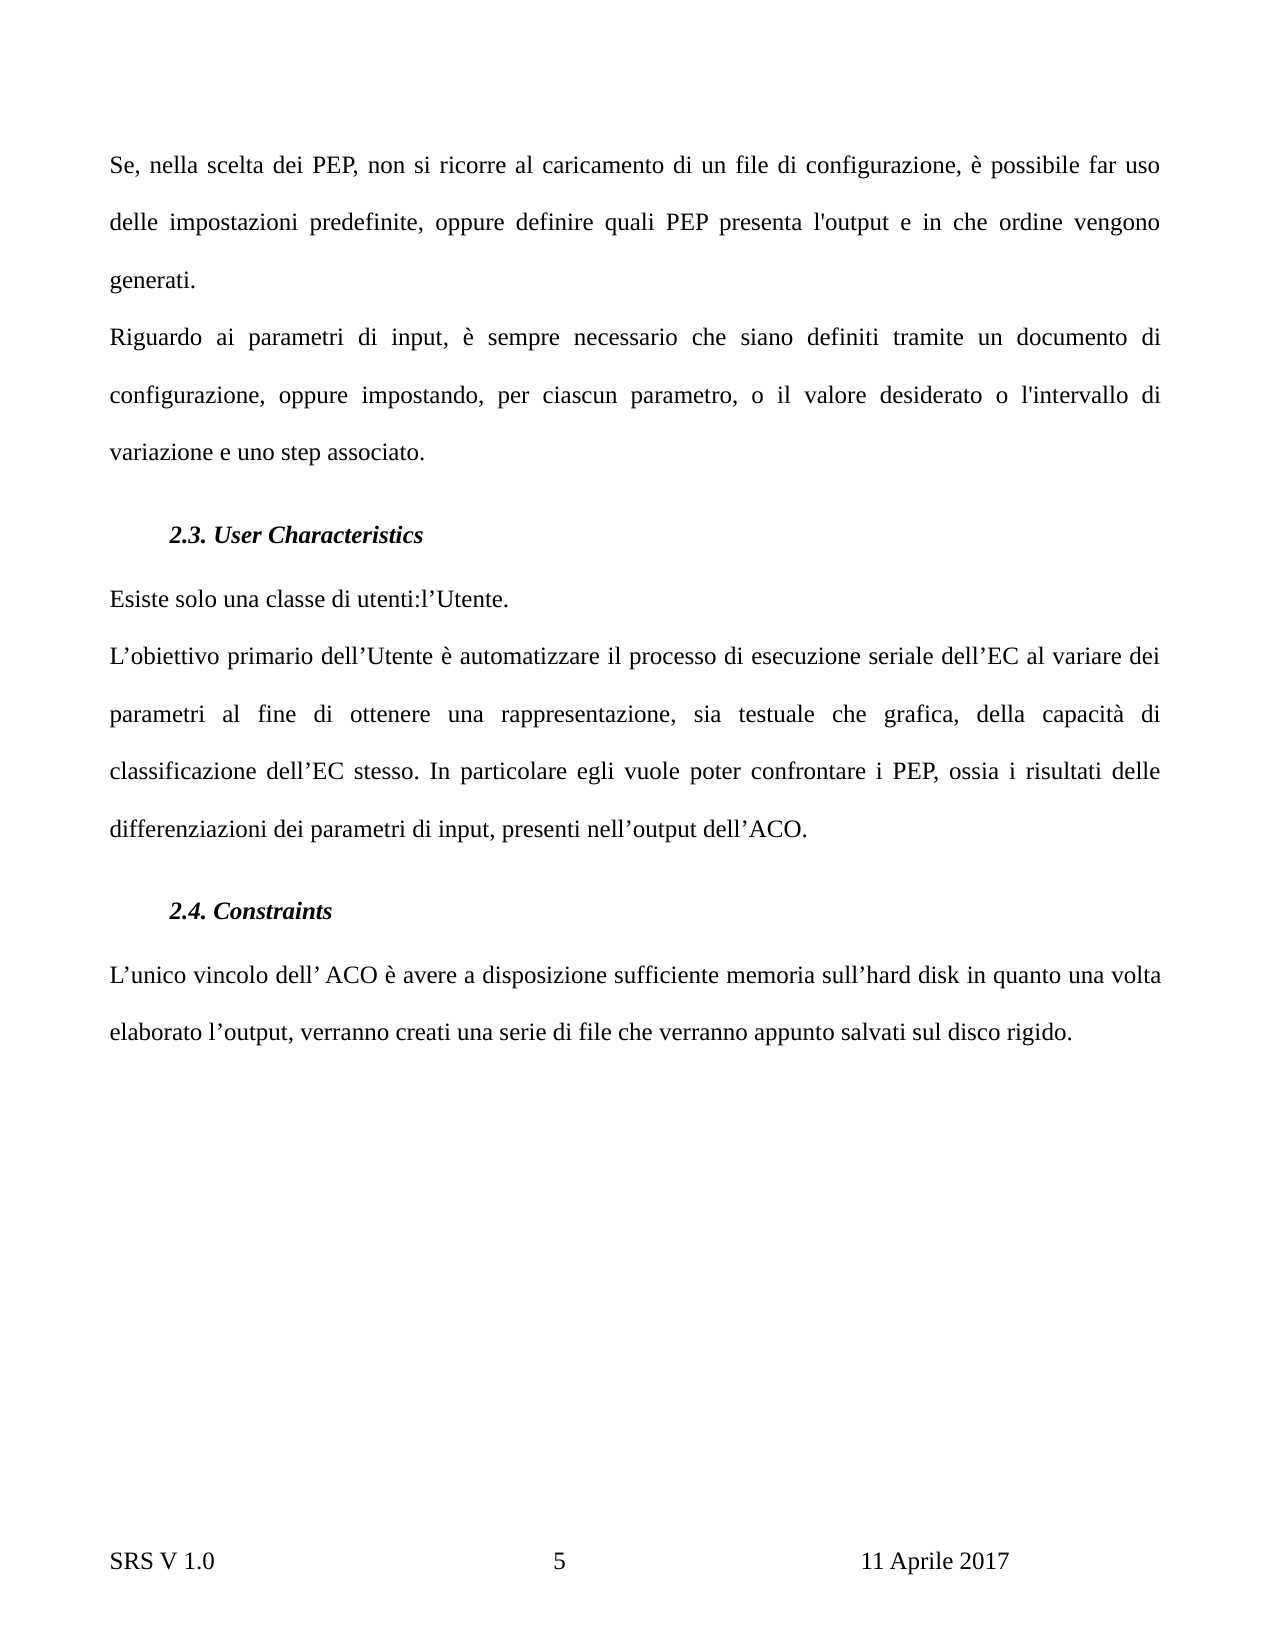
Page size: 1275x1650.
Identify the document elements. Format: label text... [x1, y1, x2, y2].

subtitle 2.4. Constraints [109, 896, 1162, 925]
text L’obiettivo primario dell’Utente è automatizzare il processo di esecuzione seriale dell’EC al variare dei parametri al fine di ottenere una rappresentazione, sia testuale che grafica, della capacità di classificazione dell’EC stesso. In particolare egli vuole poter confrontare i PEP, ossia i risultati delle differenziazioni dei parametri di input, presenti nell’output dell’ACO. [109, 641, 1162, 842]
subtitle 2.3. User Characteristics [109, 520, 1162, 549]
text Se, nella scelta dei PEP, non si ricorre al caricamento di un file di configurazione, è possibile far uso delle impostazioni predefinite, oppure definire quali PEP presenta l'output e in che ordine vengono generati. [109, 150, 1162, 294]
text L’unico vincolo dell’ ACO è avere a disposizione sufficiente memoria sull’hard disk in quanto una volta elaborato l’output, verranno creati una serie di file che verranno appunto salvati sul disco rigido. [109, 960, 1162, 1046]
text Riguardo ai parametri di input, è sempre necessario che siano definiti tramite un documento di configurazione, oppure impostando, per ciascun parametro, o il valore desiderato o l'intervallo di variazione e uno step associato. [109, 322, 1162, 466]
text Esiste solo una classe di utenti:l’Utente. [109, 584, 1162, 612]
